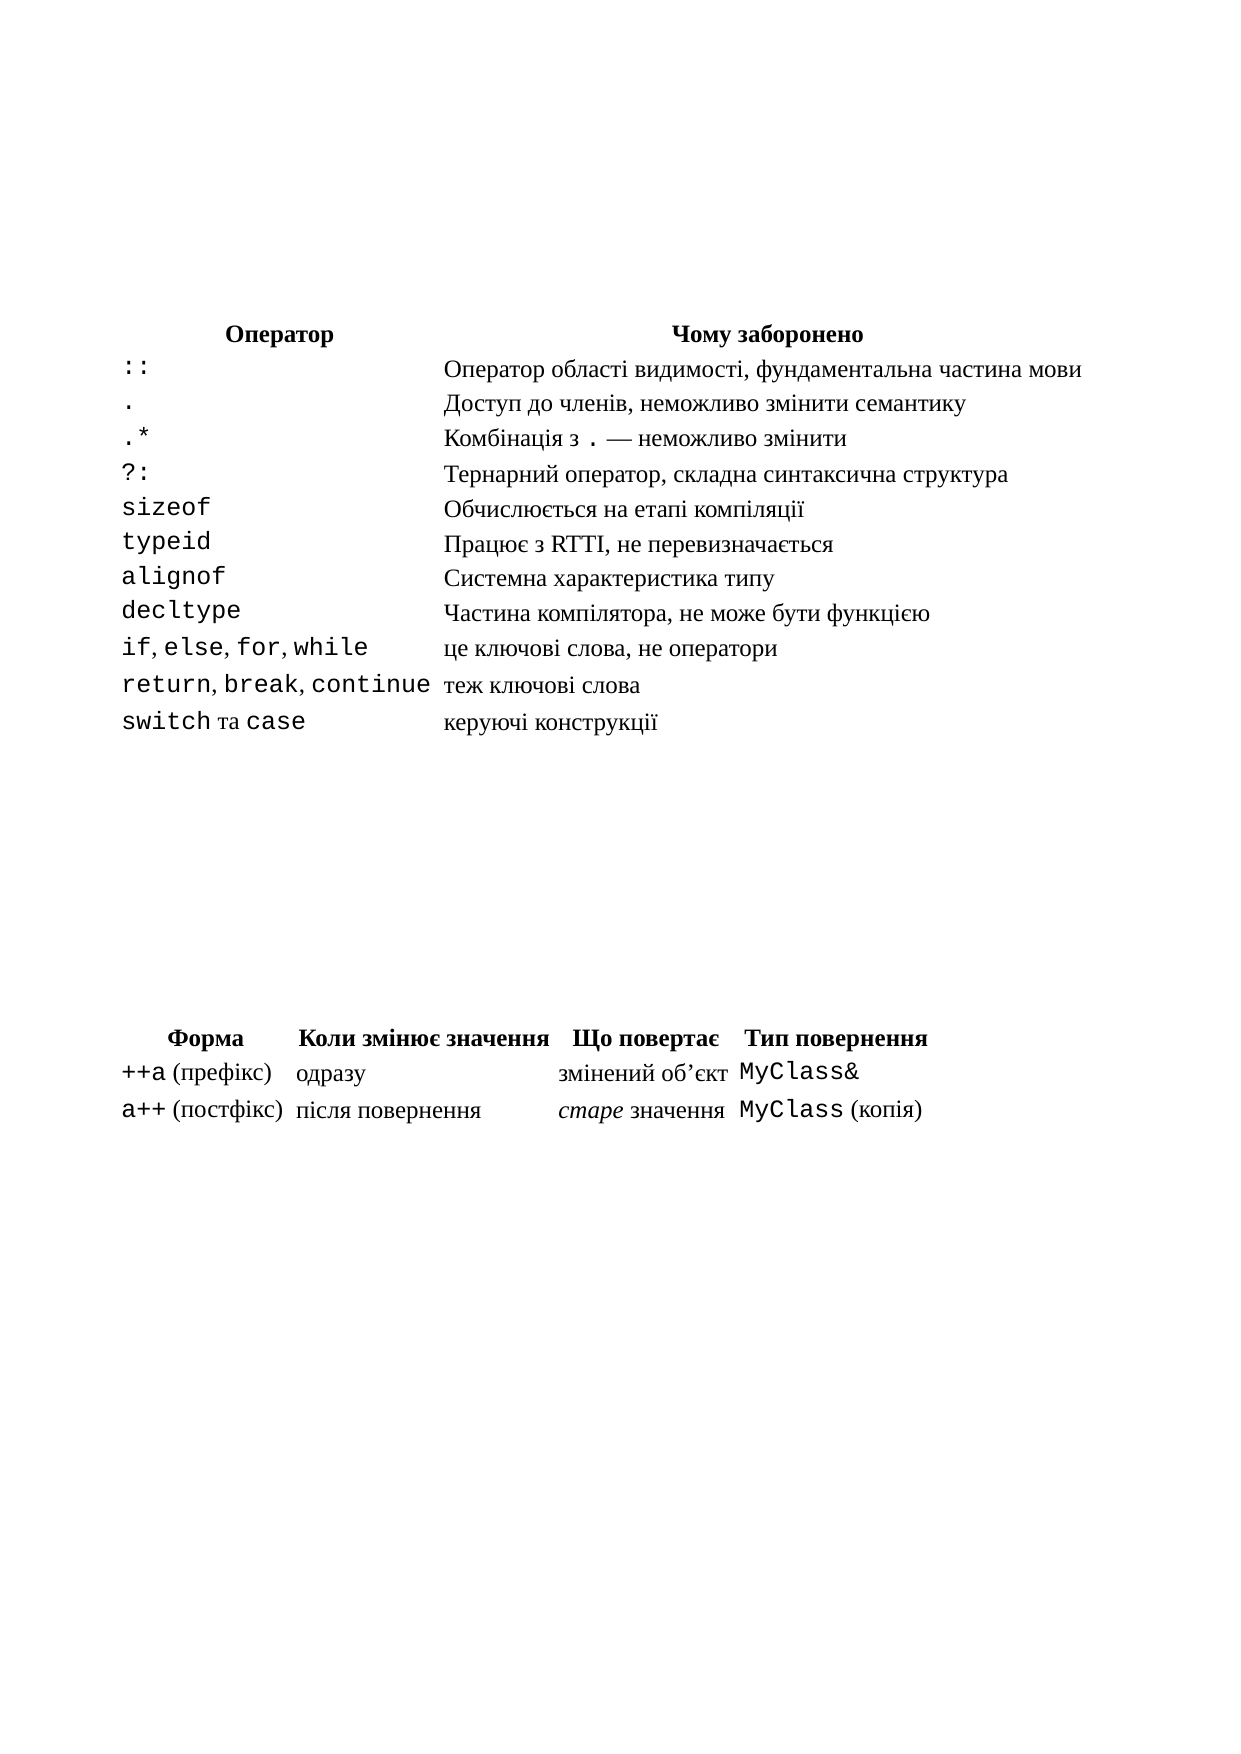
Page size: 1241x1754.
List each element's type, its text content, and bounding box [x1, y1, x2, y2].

text Counter(int v) : value(v) {} [118, 1348, 1122, 1372]
table_cell Оператор області видимості, фундаментальна частина мови [441, 351, 1095, 385]
table_cell if, else, for, while [118, 630, 441, 666]
table_cell керуючі конструкції [441, 703, 1095, 739]
table_cell Частина компілятора, не може бути функцією [441, 595, 1095, 629]
table_cell Працює з RTTI, не перевизначається [441, 526, 1095, 560]
table_cell Доступ до членів, неможливо змінити семантику [441, 385, 1095, 420]
text Перевантаження операторів — це просто функції зі спеціальним ім’ям. [118, 849, 1122, 873]
table_cell старе значення [555, 1091, 736, 1128]
table_cell Системна характеристика типу [441, 560, 1095, 595]
table_cell Тернарний оператор, складна синтаксична структура [441, 457, 1095, 491]
text } [118, 1513, 1122, 1537]
text Бо вони змінюють структуру мови, а не працюють як функції. [118, 794, 1122, 818]
text a && b (не рекомендується перевантажувати) [118, 146, 1122, 169]
text int value; [118, 1265, 1122, 1289]
table_cell :: [118, 351, 441, 385]
text return *this; [118, 1485, 1122, 1509]
text 4)Особливості перевантаження унарних операцій ++ та -- [118, 932, 1122, 961]
table_cell return, break, continue [118, 666, 441, 703]
text // Префікс (++a) [118, 1403, 1122, 1427]
table_cell це ключові слова, не оператори [441, 630, 1095, 666]
text public: [118, 1320, 1122, 1344]
text #include <iostream> [118, 1183, 1122, 1207]
table_cell . [118, 385, 441, 420]
table_cell одразу [293, 1055, 555, 1091]
text class Counter { [118, 1238, 1122, 1262]
table_cell MyClass& [736, 1055, 936, 1091]
table_cell alignof [118, 560, 441, 595]
table_cell Комбінація з . — неможливо змінити [441, 420, 1095, 457]
table_cell sizeof [118, 491, 441, 526]
table_header Що повертає [555, 1020, 736, 1054]
text ++value; [118, 1458, 1122, 1482]
table_cell decltype [118, 595, 441, 629]
table_header Тип повернення [736, 1020, 936, 1054]
table_cell a++ (постфікс) [118, 1091, 293, 1128]
table_header Коли змінює значення [293, 1020, 555, 1054]
text a[b] [118, 118, 1122, 142]
table_cell typeid [118, 526, 441, 560]
table_cell теж ключові слова [441, 666, 1095, 703]
table_cell ?: [118, 457, 441, 491]
text Counter& operator++() { [118, 1430, 1122, 1454]
table_cell switch та case [118, 703, 441, 739]
table_header Чому заборонено [441, 316, 1095, 351]
table_cell змінений об’єкт [555, 1055, 736, 1091]
table_cell після повернення [293, 1091, 555, 1128]
text // Постфікс (a++) [118, 1568, 1122, 1592]
text <<, >> [118, 173, 1122, 197]
table_cell Обчислюється на етапі компіляції [441, 491, 1095, 526]
text Тому перевантажуються тільки ті оператори, які можна представити як функції. [118, 877, 1122, 901]
table_header Форма [118, 1020, 293, 1054]
table_cell .* [118, 420, 441, 457]
table_cell ++a (префікс) [118, 1055, 293, 1091]
table_header Оператор [118, 316, 441, 351]
text Counter operator++(int) { [118, 1595, 1122, 1619]
text 3)Дозволені та заборонені операції для перевантаження [118, 228, 1122, 257]
table_cell MyClass (копія) [736, 1091, 936, 1128]
